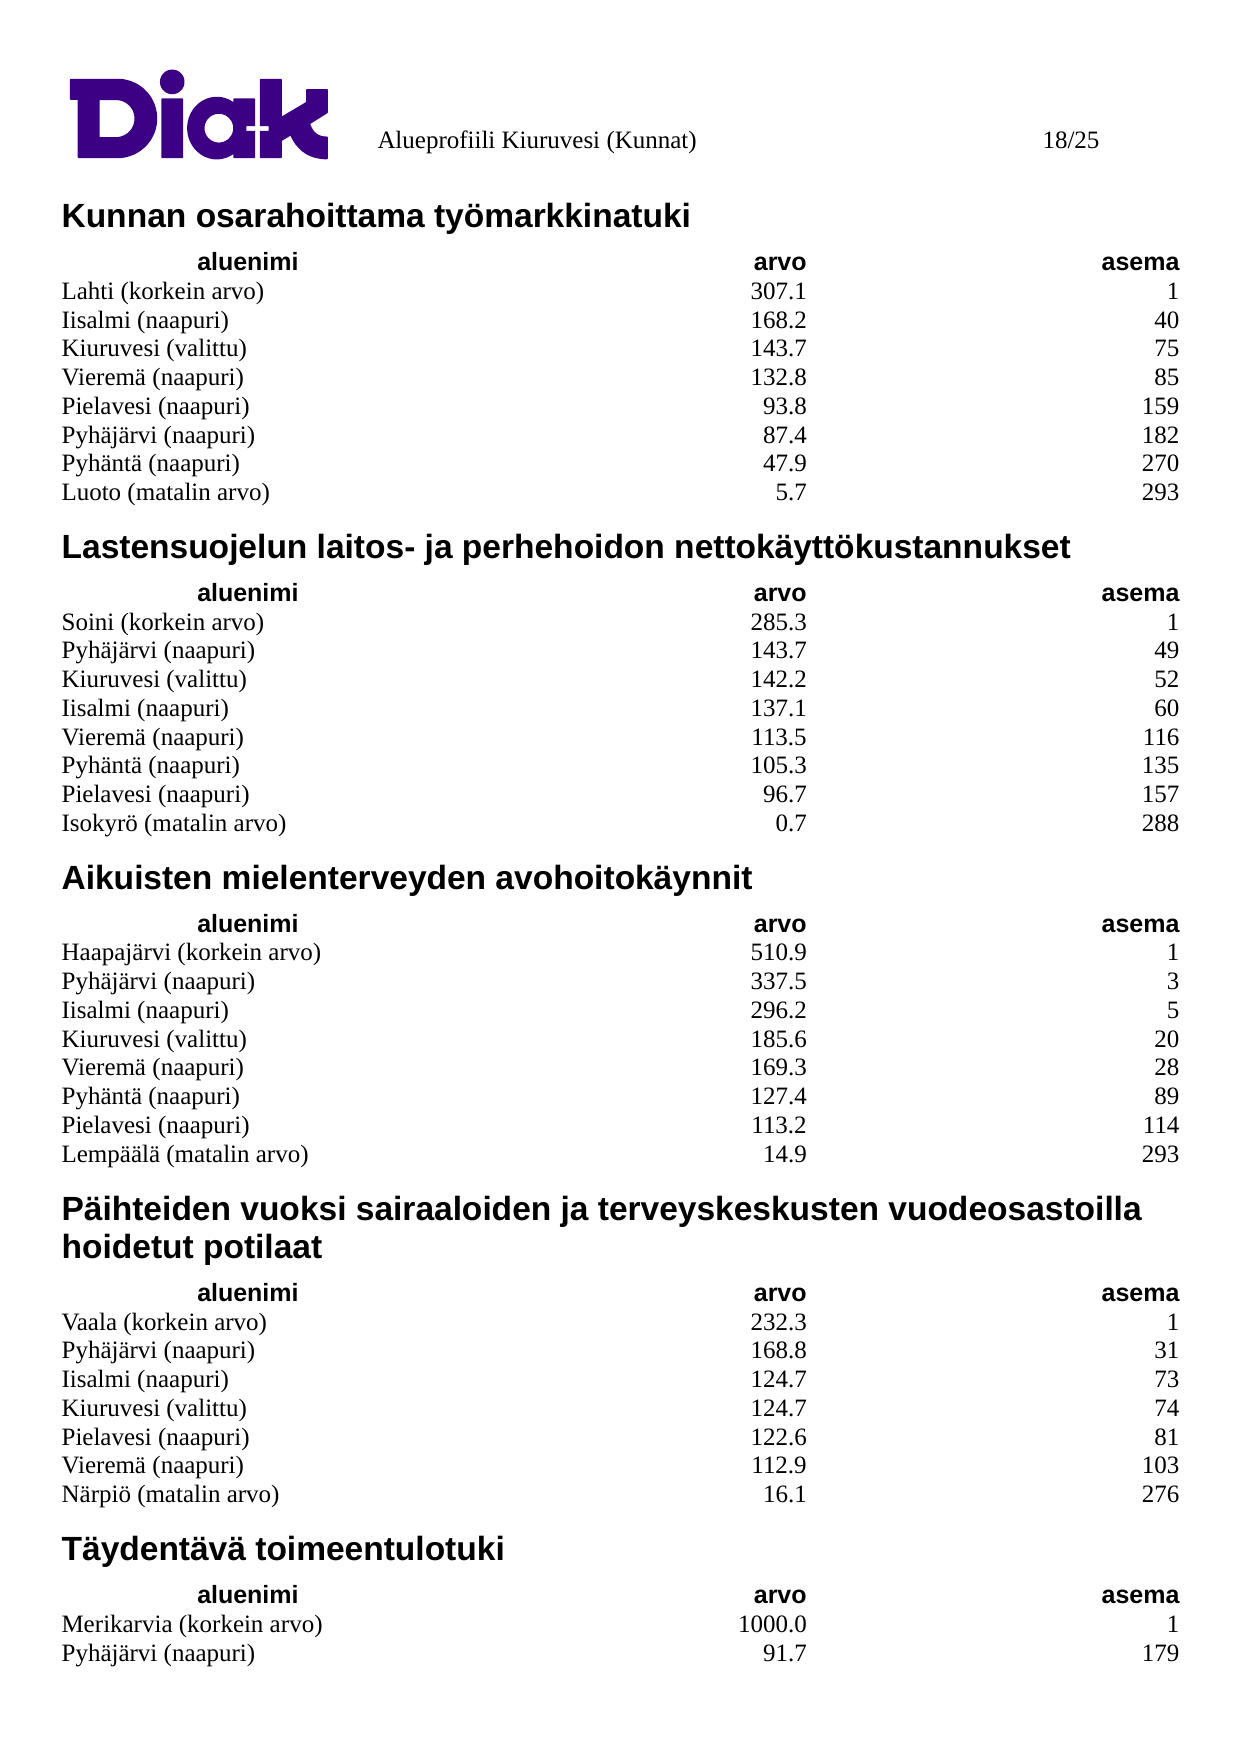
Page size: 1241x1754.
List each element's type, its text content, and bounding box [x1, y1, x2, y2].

table_header asema [806, 909, 1179, 937]
table_cell Pyhäjärvi (naapuri) [61, 636, 434, 664]
table_cell 182 [806, 420, 1179, 448]
table_cell 93.8 [434, 391, 806, 420]
table_cell 168.2 [434, 305, 806, 333]
table_header aluenimi [61, 578, 434, 607]
table_cell Soini (korkein arvo) [61, 607, 434, 636]
table_header aluenimi [61, 909, 434, 937]
table_cell 73 [806, 1364, 1179, 1393]
table_cell 135 [806, 751, 1179, 779]
table_cell Isokyrö (matalin arvo) [61, 808, 434, 837]
table_cell 96.7 [434, 779, 806, 808]
table_cell 87.4 [434, 420, 806, 448]
table_cell 75 [806, 334, 1179, 362]
table_cell 127.4 [434, 1081, 806, 1110]
table_cell 31 [806, 1336, 1179, 1364]
table_cell Pyhäjärvi (naapuri) [61, 420, 434, 448]
table_cell 20 [806, 1024, 1179, 1052]
table_cell Närpiö (matalin arvo) [61, 1479, 434, 1508]
table_cell 288 [806, 808, 1179, 837]
table_cell Iisalmi (naapuri) [61, 305, 434, 333]
table_cell 14.9 [434, 1139, 806, 1167]
table_header asema [806, 247, 1179, 276]
subtitle Lastensuojelun laitos- ja perhehoidon nettokäyttökustannukset [61, 527, 1179, 566]
table_cell 307.1 [434, 276, 806, 305]
table_cell 28 [806, 1053, 1179, 1081]
table_cell Vaala (korkein arvo) [61, 1307, 434, 1336]
table_cell 285.3 [434, 607, 806, 636]
table_cell Kiuruvesi (valittu) [61, 664, 434, 693]
table_cell 16.1 [434, 1479, 806, 1508]
table_cell 185.6 [434, 1024, 806, 1052]
table_cell Pielavesi (naapuri) [61, 779, 434, 808]
table_cell Pielavesi (naapuri) [61, 391, 434, 420]
table_cell 47.9 [434, 449, 806, 477]
table_header asema [806, 578, 1179, 607]
table_cell Pielavesi (naapuri) [61, 1110, 434, 1139]
table_cell 293 [806, 1139, 1179, 1167]
table_cell Pyhäntä (naapuri) [61, 751, 434, 779]
table_cell Lahti (korkein arvo) [61, 276, 434, 305]
table_cell Merikarvia (korkein arvo) [61, 1609, 434, 1638]
table_cell 143.7 [434, 334, 806, 362]
table_header arvo [434, 909, 806, 937]
table_cell 49 [806, 636, 1179, 664]
table_header arvo [434, 247, 806, 276]
table_header aluenimi [61, 1580, 434, 1609]
table_cell 105.3 [434, 751, 806, 779]
table_cell Iisalmi (naapuri) [61, 1364, 434, 1393]
table_cell 270 [806, 449, 1179, 477]
table_cell 124.7 [434, 1393, 806, 1422]
table_cell 157 [806, 779, 1179, 808]
table_header arvo [434, 1278, 806, 1307]
table_header arvo [434, 1580, 806, 1609]
table_cell 1 [806, 938, 1179, 966]
table_cell 276 [806, 1479, 1179, 1508]
table_cell Pyhäntä (naapuri) [61, 1081, 434, 1110]
table_cell Lempäälä (matalin arvo) [61, 1139, 434, 1167]
table_cell 143.7 [434, 636, 806, 664]
table_cell 232.3 [434, 1307, 806, 1336]
subtitle Kunnan osarahoittama työmarkkinatuki [61, 196, 1179, 235]
table_cell 337.5 [434, 966, 806, 995]
table_cell 122.6 [434, 1422, 806, 1451]
table_cell Kiuruvesi (valittu) [61, 1024, 434, 1052]
table_header aluenimi [61, 1278, 434, 1307]
table_cell Vieremä (naapuri) [61, 1053, 434, 1081]
table_cell 74 [806, 1393, 1179, 1422]
table_header aluenimi [61, 247, 434, 276]
table_cell 5.7 [434, 477, 806, 506]
table_cell 1 [806, 276, 1179, 305]
table_cell 112.9 [434, 1451, 806, 1479]
table_cell Vieremä (naapuri) [61, 722, 434, 751]
table_cell 1 [806, 1307, 1179, 1336]
table_cell 85 [806, 362, 1179, 391]
table_cell 168.8 [434, 1336, 806, 1364]
table_cell 0.7 [434, 808, 806, 837]
table_cell Luoto (matalin arvo) [61, 477, 434, 506]
table_header asema [806, 1580, 1179, 1609]
table_cell 3 [806, 966, 1179, 995]
table_cell 296.2 [434, 995, 806, 1024]
table_cell 5 [806, 995, 1179, 1024]
table_cell 124.7 [434, 1364, 806, 1393]
subtitle Täydentävä toimeentulotuki [61, 1529, 1179, 1568]
table_cell 103 [806, 1451, 1179, 1479]
table_cell Pielavesi (naapuri) [61, 1422, 434, 1451]
table_cell Iisalmi (naapuri) [61, 693, 434, 722]
table_cell 169.3 [434, 1053, 806, 1081]
table_cell 89 [806, 1081, 1179, 1110]
table_cell 179 [806, 1638, 1179, 1666]
table_header asema [806, 1278, 1179, 1307]
table_cell 81 [806, 1422, 1179, 1451]
table_cell 293 [806, 477, 1179, 506]
table_header arvo [434, 578, 806, 607]
table_cell 137.1 [434, 693, 806, 722]
table_cell 113.5 [434, 722, 806, 751]
subtitle Päihteiden vuoksi sairaaloiden ja terveyskeskusten vuodeosastoilla hoidetut potilaat [61, 1188, 1179, 1266]
table_cell 132.8 [434, 362, 806, 391]
table_cell 91.7 [434, 1638, 806, 1666]
subtitle Aikuisten mielenterveyden avohoitokäynnit [61, 858, 1179, 896]
table_cell Kiuruvesi (valittu) [61, 1393, 434, 1422]
table_cell 1 [806, 1609, 1179, 1638]
table_cell 142.2 [434, 664, 806, 693]
table_cell Haapajärvi (korkein arvo) [61, 938, 434, 966]
table_cell Vieremä (naapuri) [61, 362, 434, 391]
table_cell Pyhäjärvi (naapuri) [61, 1336, 434, 1364]
table_cell Kiuruvesi (valittu) [61, 334, 434, 362]
table_cell 52 [806, 664, 1179, 693]
table_cell 60 [806, 693, 1179, 722]
table_cell 1 [806, 607, 1179, 636]
table_cell Pyhäjärvi (naapuri) [61, 1638, 434, 1666]
table_cell 510.9 [434, 938, 806, 966]
table_cell 114 [806, 1110, 1179, 1139]
table_cell 159 [806, 391, 1179, 420]
table_cell 116 [806, 722, 1179, 751]
table_cell Vieremä (naapuri) [61, 1451, 434, 1479]
table_cell 1000.0 [434, 1609, 806, 1638]
table_cell Pyhäntä (naapuri) [61, 449, 434, 477]
table_cell Iisalmi (naapuri) [61, 995, 434, 1024]
table_cell 113.2 [434, 1110, 806, 1139]
table_cell 40 [806, 305, 1179, 333]
table_cell Pyhäjärvi (naapuri) [61, 966, 434, 995]
